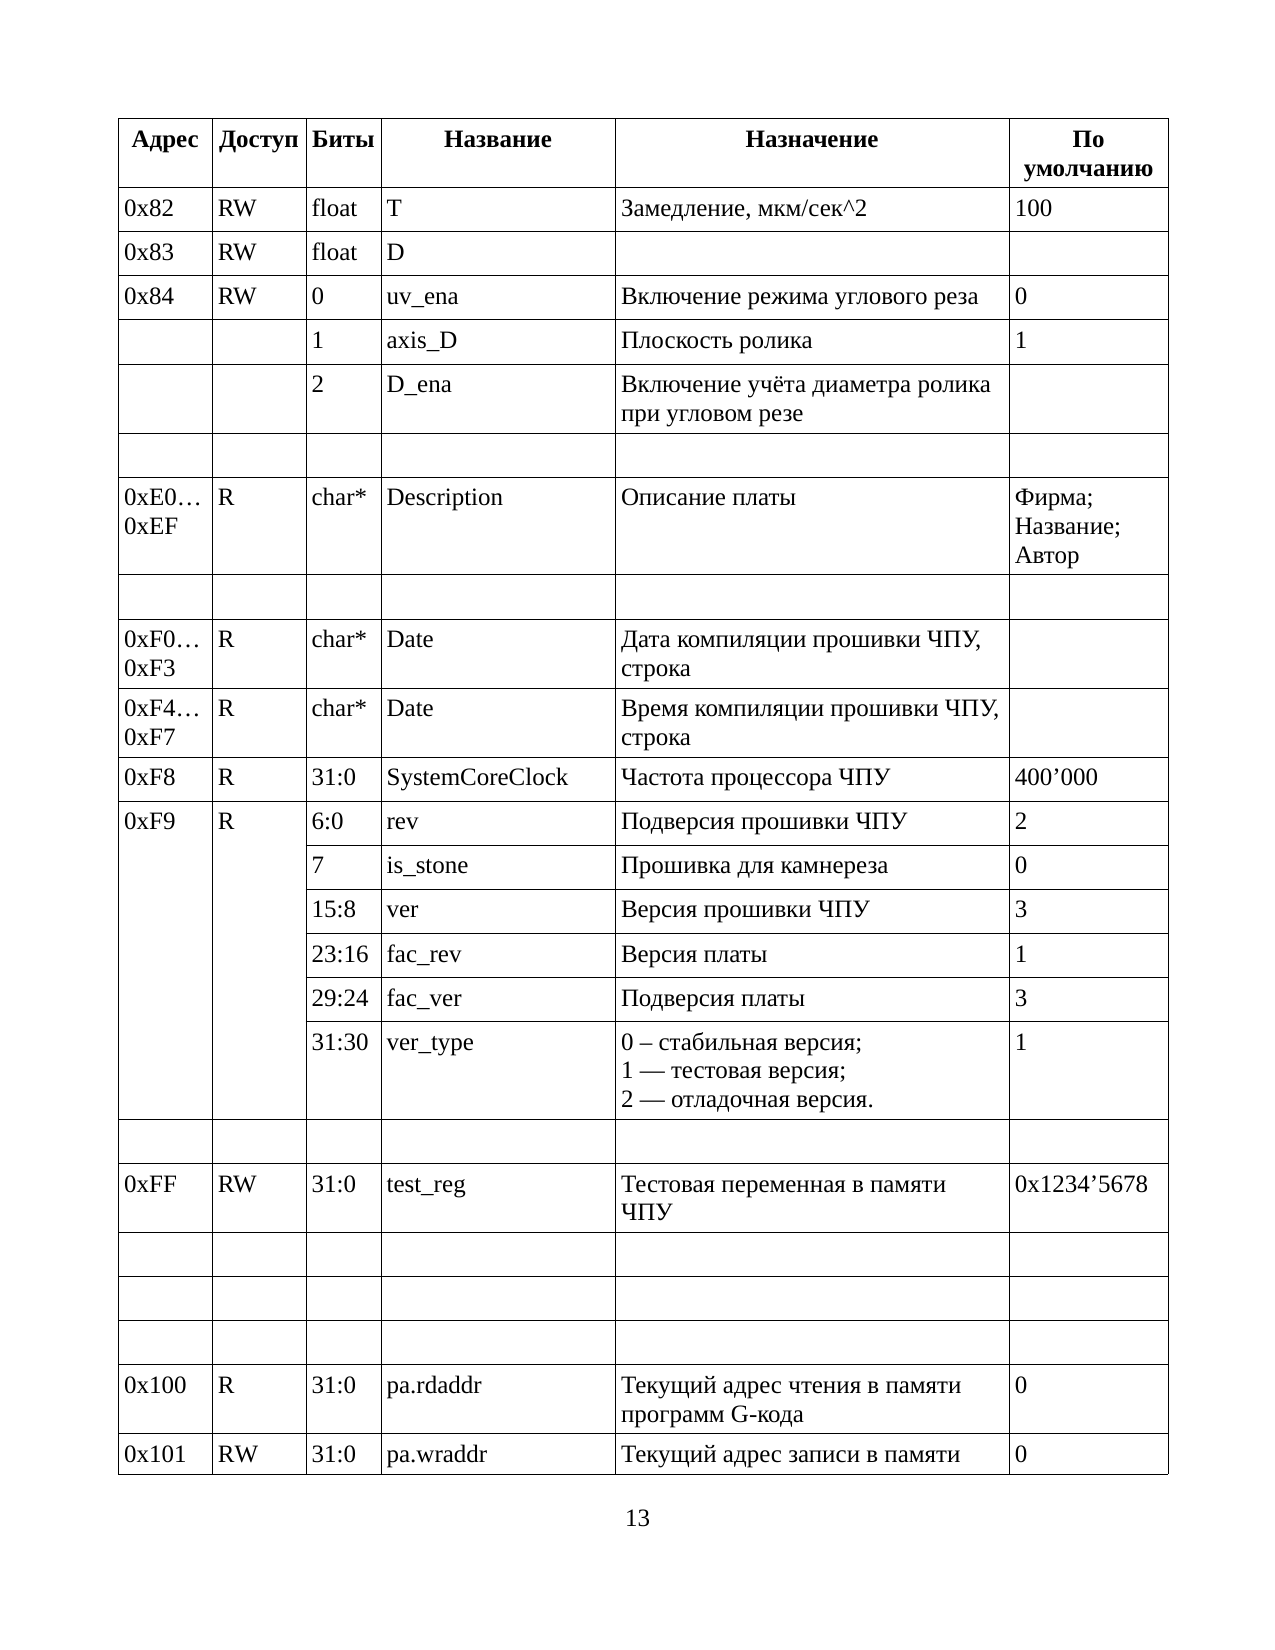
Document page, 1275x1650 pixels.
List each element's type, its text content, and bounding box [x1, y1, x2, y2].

table_cell Включение режима углового реза [616, 276, 1009, 319]
table_cell [119, 365, 212, 432]
table_cell 100 [1010, 188, 1168, 231]
table_cell [1010, 1233, 1168, 1276]
table_header Адрес [119, 119, 212, 187]
table_cell float [307, 188, 381, 231]
table_cell [382, 1277, 615, 1320]
table_cell 23:16 [307, 934, 381, 977]
table_cell 2 [307, 365, 381, 432]
table_cell [213, 365, 306, 432]
table_cell 3 [1010, 890, 1168, 933]
table_cell 0 [307, 276, 381, 319]
table_cell [616, 575, 1009, 618]
table_cell RW [213, 1164, 306, 1232]
table_cell [382, 1120, 615, 1163]
table_cell [119, 575, 212, 618]
table_cell 31:0 [307, 758, 381, 801]
table_cell ver [382, 890, 615, 933]
table_cell [1010, 1321, 1168, 1364]
table_cell Дата компиляции прошивки ЧПУ, строка [616, 620, 1009, 687]
table_cell [616, 1120, 1009, 1163]
table_cell R [213, 802, 306, 1119]
table_cell RW [213, 276, 306, 319]
table_cell RW [213, 188, 306, 231]
table_cell rev [382, 802, 615, 845]
table_cell 0 [1010, 276, 1168, 319]
table_cell Description [382, 478, 615, 574]
table_cell [307, 575, 381, 618]
table_cell 0x1234’5678 [1010, 1164, 1168, 1232]
table_cell 6:0 [307, 802, 381, 845]
table_cell Частота процессора ЧПУ [616, 758, 1009, 801]
table_cell [119, 1277, 212, 1320]
table_cell [307, 434, 381, 477]
table_cell fac_ver [382, 978, 615, 1021]
table_cell Подверсия прошивки ЧПУ [616, 802, 1009, 845]
table_cell [307, 1233, 381, 1276]
table_cell is_stone [382, 846, 615, 889]
table_cell 0xE0… 0xEF [119, 478, 212, 574]
table_cell 7 [307, 846, 381, 889]
table_header Доступ [213, 119, 306, 187]
table_cell [213, 1277, 306, 1320]
table_cell 0 [1010, 1434, 1168, 1473]
table_cell [1010, 232, 1168, 275]
table_cell [213, 1321, 306, 1364]
table_cell Плоскость ролика [616, 320, 1009, 363]
table_cell [616, 1233, 1009, 1276]
table_cell [119, 1233, 212, 1276]
table_cell [1010, 365, 1168, 432]
table_cell 0 [1010, 1365, 1168, 1433]
table_cell Время компиляции прошивки ЧПУ, строка [616, 689, 1009, 757]
table_cell [382, 575, 615, 618]
table_cell 0x100 [119, 1365, 212, 1433]
table_cell 0 – стабильная версия; 1 — тестовая версия; 2 — отладочная версия. [616, 1022, 1009, 1119]
table_cell [1010, 575, 1168, 618]
table_cell 1 [1010, 320, 1168, 363]
table_cell float [307, 232, 381, 275]
table_cell Текущий адрес чтения в памяти программ G-кода [616, 1365, 1009, 1433]
table_cell R [213, 1365, 306, 1433]
table_cell Фирма; Название; Автор [1010, 478, 1168, 574]
table_cell test_reg [382, 1164, 615, 1232]
table_cell char* [307, 689, 381, 757]
table_cell 0xF0… 0xF3 [119, 620, 212, 687]
table_cell D [382, 232, 615, 275]
table_cell [119, 434, 212, 477]
table_header Назначение [616, 119, 1009, 187]
table_cell char* [307, 478, 381, 574]
table_cell [307, 1277, 381, 1320]
table_cell [616, 232, 1009, 275]
table_cell T [382, 188, 615, 231]
table_cell 1 [307, 320, 381, 363]
table_cell R [213, 478, 306, 574]
table_cell 31:0 [307, 1365, 381, 1433]
table_cell 0x84 [119, 276, 212, 319]
table_cell [382, 1233, 615, 1276]
table_cell R [213, 758, 306, 801]
table_cell Прошивка для камнереза [616, 846, 1009, 889]
table_cell Замедление, мкм/сек^2 [616, 188, 1009, 231]
table_header Название [382, 119, 615, 187]
table_cell 1 [1010, 934, 1168, 977]
table_cell 3 [1010, 978, 1168, 1021]
table_cell Текущий адрес записи в памяти [616, 1434, 1009, 1473]
table_cell uv_ena [382, 276, 615, 319]
table_cell [1010, 1120, 1168, 1163]
table_cell [616, 1277, 1009, 1320]
table_cell R [213, 620, 306, 687]
table_cell fac_rev [382, 934, 615, 977]
table_cell [1010, 689, 1168, 757]
table_cell [1010, 620, 1168, 687]
table_cell [307, 1120, 381, 1163]
table_header По умолчанию [1010, 119, 1168, 187]
table_cell [119, 1120, 212, 1163]
table_cell [307, 1321, 381, 1364]
table_cell 31:0 [307, 1434, 381, 1473]
table_cell D_ena [382, 365, 615, 432]
table_cell ver_type [382, 1022, 615, 1119]
table_cell 0xF9 [119, 802, 212, 1119]
table_cell [213, 575, 306, 618]
table_cell [213, 1120, 306, 1163]
table_cell Включение учёта диаметра ролика при угловом резе [616, 365, 1009, 432]
table_cell 0xF8 [119, 758, 212, 801]
table_cell [616, 1321, 1009, 1364]
table_cell 31:0 [307, 1164, 381, 1232]
table_cell [616, 434, 1009, 477]
table_cell [382, 434, 615, 477]
table_cell axis_D [382, 320, 615, 363]
table_cell 0xFF [119, 1164, 212, 1232]
table_cell RW [213, 1434, 306, 1473]
table_cell Версия платы [616, 934, 1009, 977]
table_cell 400’000 [1010, 758, 1168, 801]
table_cell [213, 1233, 306, 1276]
table_cell [1010, 434, 1168, 477]
table_header Биты [307, 119, 381, 187]
table_cell R [213, 689, 306, 757]
table_cell 0xF4… 0xF7 [119, 689, 212, 757]
table_cell Date [382, 620, 615, 687]
table_cell RW [213, 232, 306, 275]
table_cell pa.rdaddr [382, 1365, 615, 1433]
table_cell [213, 320, 306, 363]
table_cell 29:24 [307, 978, 381, 1021]
table_cell 15:8 [307, 890, 381, 933]
table_cell 1 [1010, 1022, 1168, 1119]
table_cell 0x101 [119, 1434, 212, 1473]
table_cell Тестовая переменная в памяти ЧПУ [616, 1164, 1009, 1232]
table_cell [1010, 1277, 1168, 1320]
table_cell Описание платы [616, 478, 1009, 574]
table_cell 2 [1010, 802, 1168, 845]
table_cell 0x82 [119, 188, 212, 231]
table_cell Date [382, 689, 615, 757]
table_cell 0 [1010, 846, 1168, 889]
table_cell Подверсия платы [616, 978, 1009, 1021]
table_cell [119, 320, 212, 363]
table_cell 0x83 [119, 232, 212, 275]
table_cell [119, 1321, 212, 1364]
table_cell Версия прошивки ЧПУ [616, 890, 1009, 933]
table_cell SystemCoreClock [382, 758, 615, 801]
table_cell 31:30 [307, 1022, 381, 1119]
table_cell pa.wraddr [382, 1434, 615, 1473]
table_cell [382, 1321, 615, 1364]
table_cell char* [307, 620, 381, 687]
table_cell [213, 434, 306, 477]
